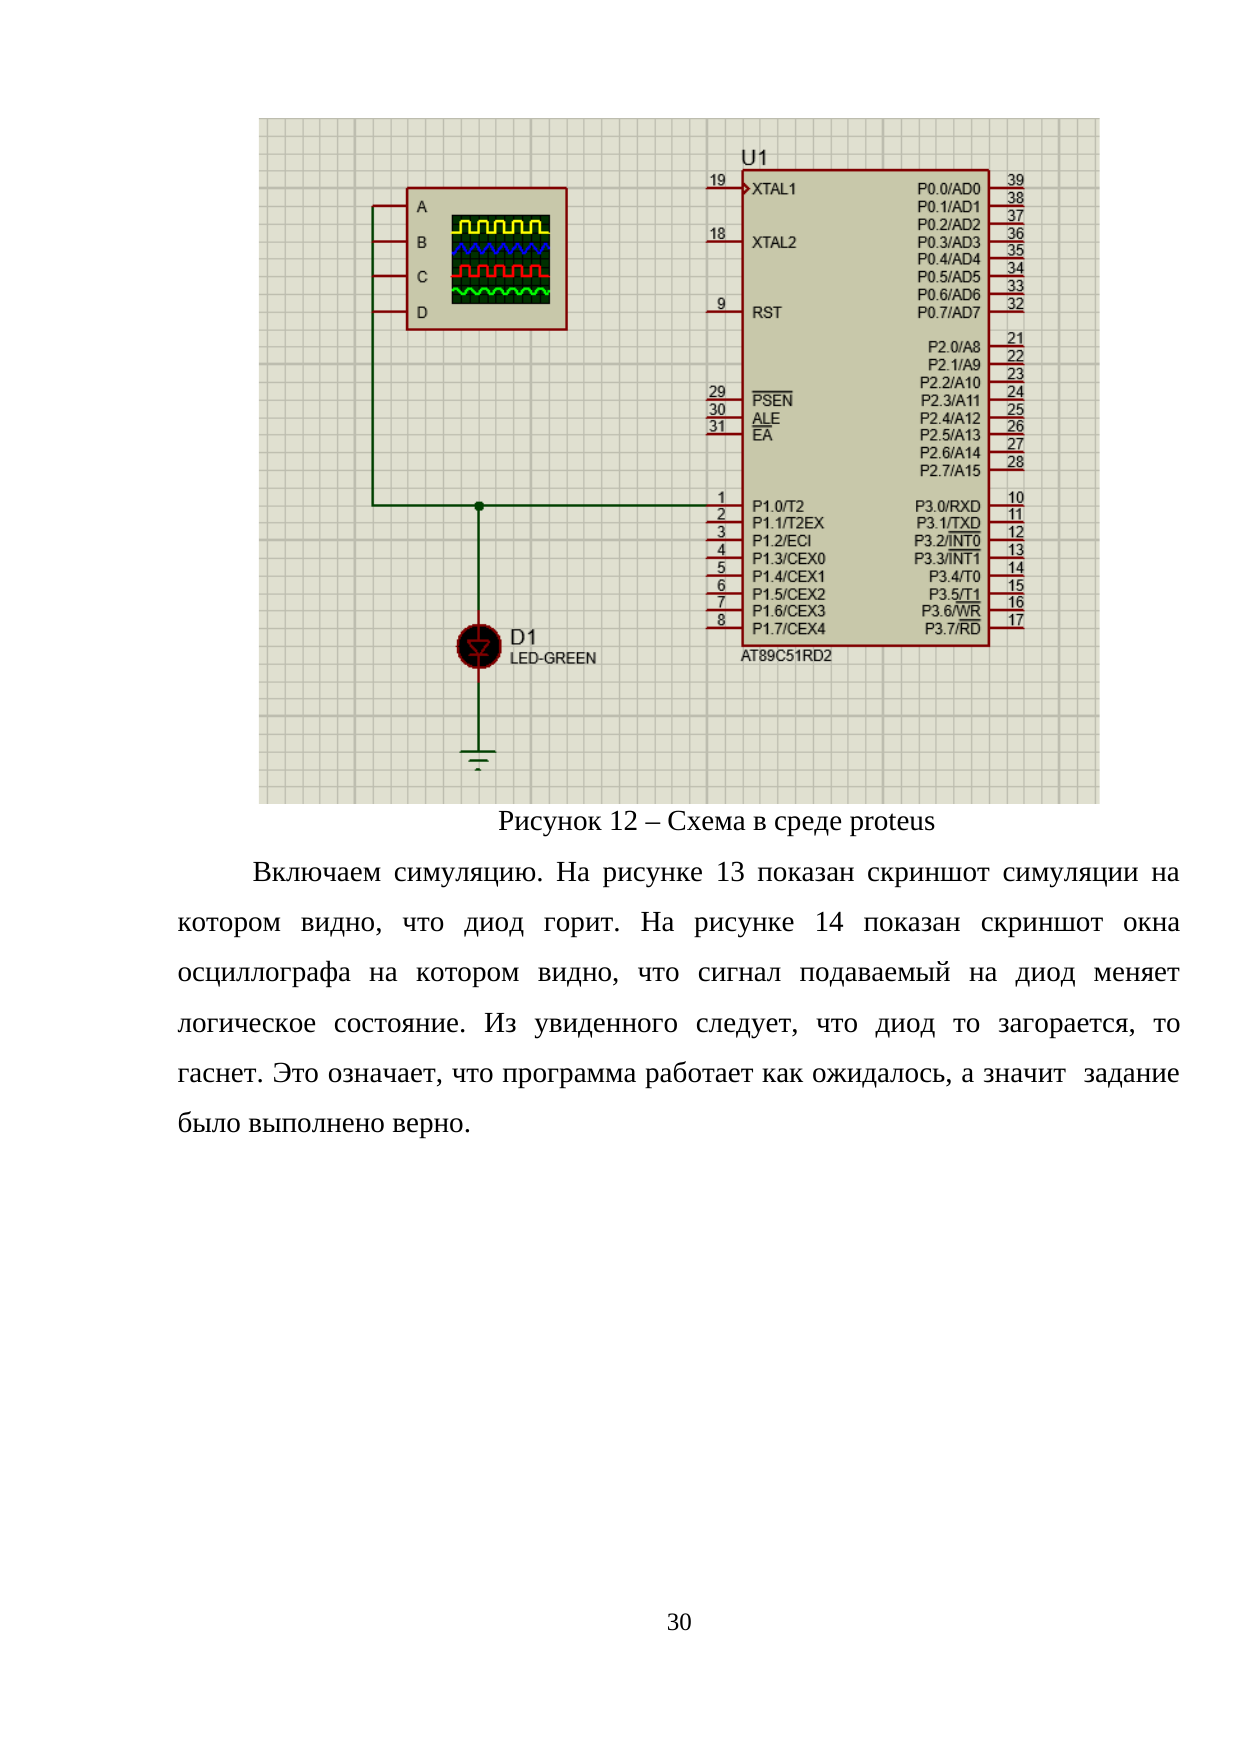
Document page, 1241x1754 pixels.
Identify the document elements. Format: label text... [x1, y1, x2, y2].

text Рисунок 12 – Схема в среде proteus [177, 118, 1181, 837]
picture [258, 118, 1100, 804]
text Включаем симуляцию. На рисунке 13 показан скриншот симуляции на котором видно, что диод горит. На рисунке 14 показан скриншот окна осциллографа на котором видно, что сигнал подаваемый на диод меняет логическое состояние. Из увиденного следует, что диод то загорается, то гаснет. Это означает, что программа работает как ожидалось, а значит задание было выполнено верно. [177, 854, 1181, 1139]
